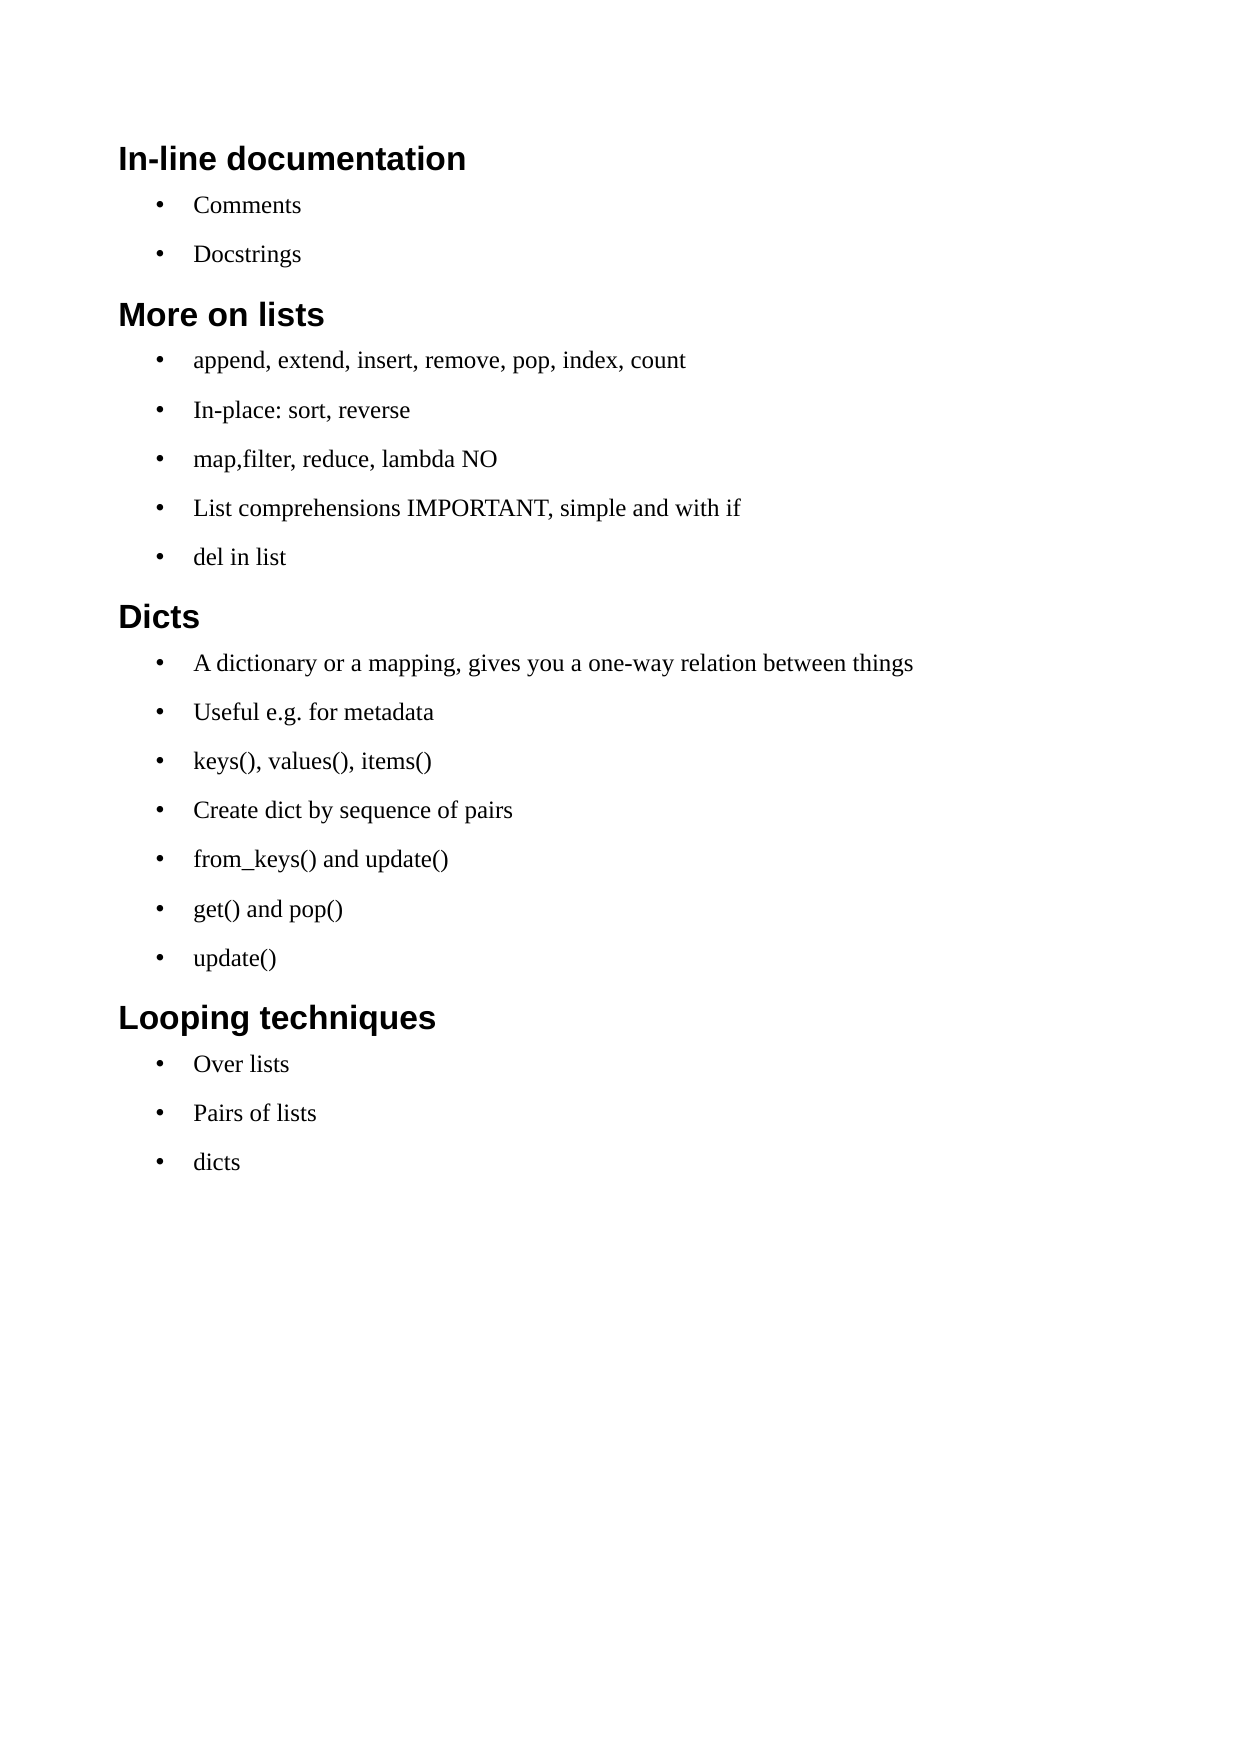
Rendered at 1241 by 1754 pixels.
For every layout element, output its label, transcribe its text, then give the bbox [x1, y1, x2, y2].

subtitle In-line documentation [118, 139, 1122, 178]
list Pairs of lists [156, 1098, 1122, 1127]
list In-place: sort, reverse [156, 395, 1122, 423]
list Create dict by sequence of pairs [156, 796, 1122, 824]
list Docstrings [156, 239, 1122, 268]
list get() and pop() [156, 894, 1122, 922]
list map,filter, reduce, lambda NO [156, 444, 1122, 472]
list Comments [156, 190, 1122, 219]
list from_keys() and update() [156, 844, 1122, 873]
list List comprehensions IMPORTANT, simple and with if [156, 493, 1122, 522]
list del in list [156, 542, 1122, 571]
list append, extend, insert, remove, pop, index, count [156, 346, 1122, 374]
list keys(), values(), items() [156, 746, 1122, 775]
subtitle Looping techniques [118, 998, 1122, 1037]
list dicts [156, 1147, 1122, 1176]
list Useful e.g. for metadata [156, 697, 1122, 726]
subtitle Dicts [118, 597, 1122, 636]
list Over lists [156, 1049, 1122, 1078]
subtitle More on lists [118, 294, 1122, 333]
list A dictionary or a mapping, gives you a one-way relation between things [156, 648, 1122, 677]
list update() [156, 943, 1122, 971]
